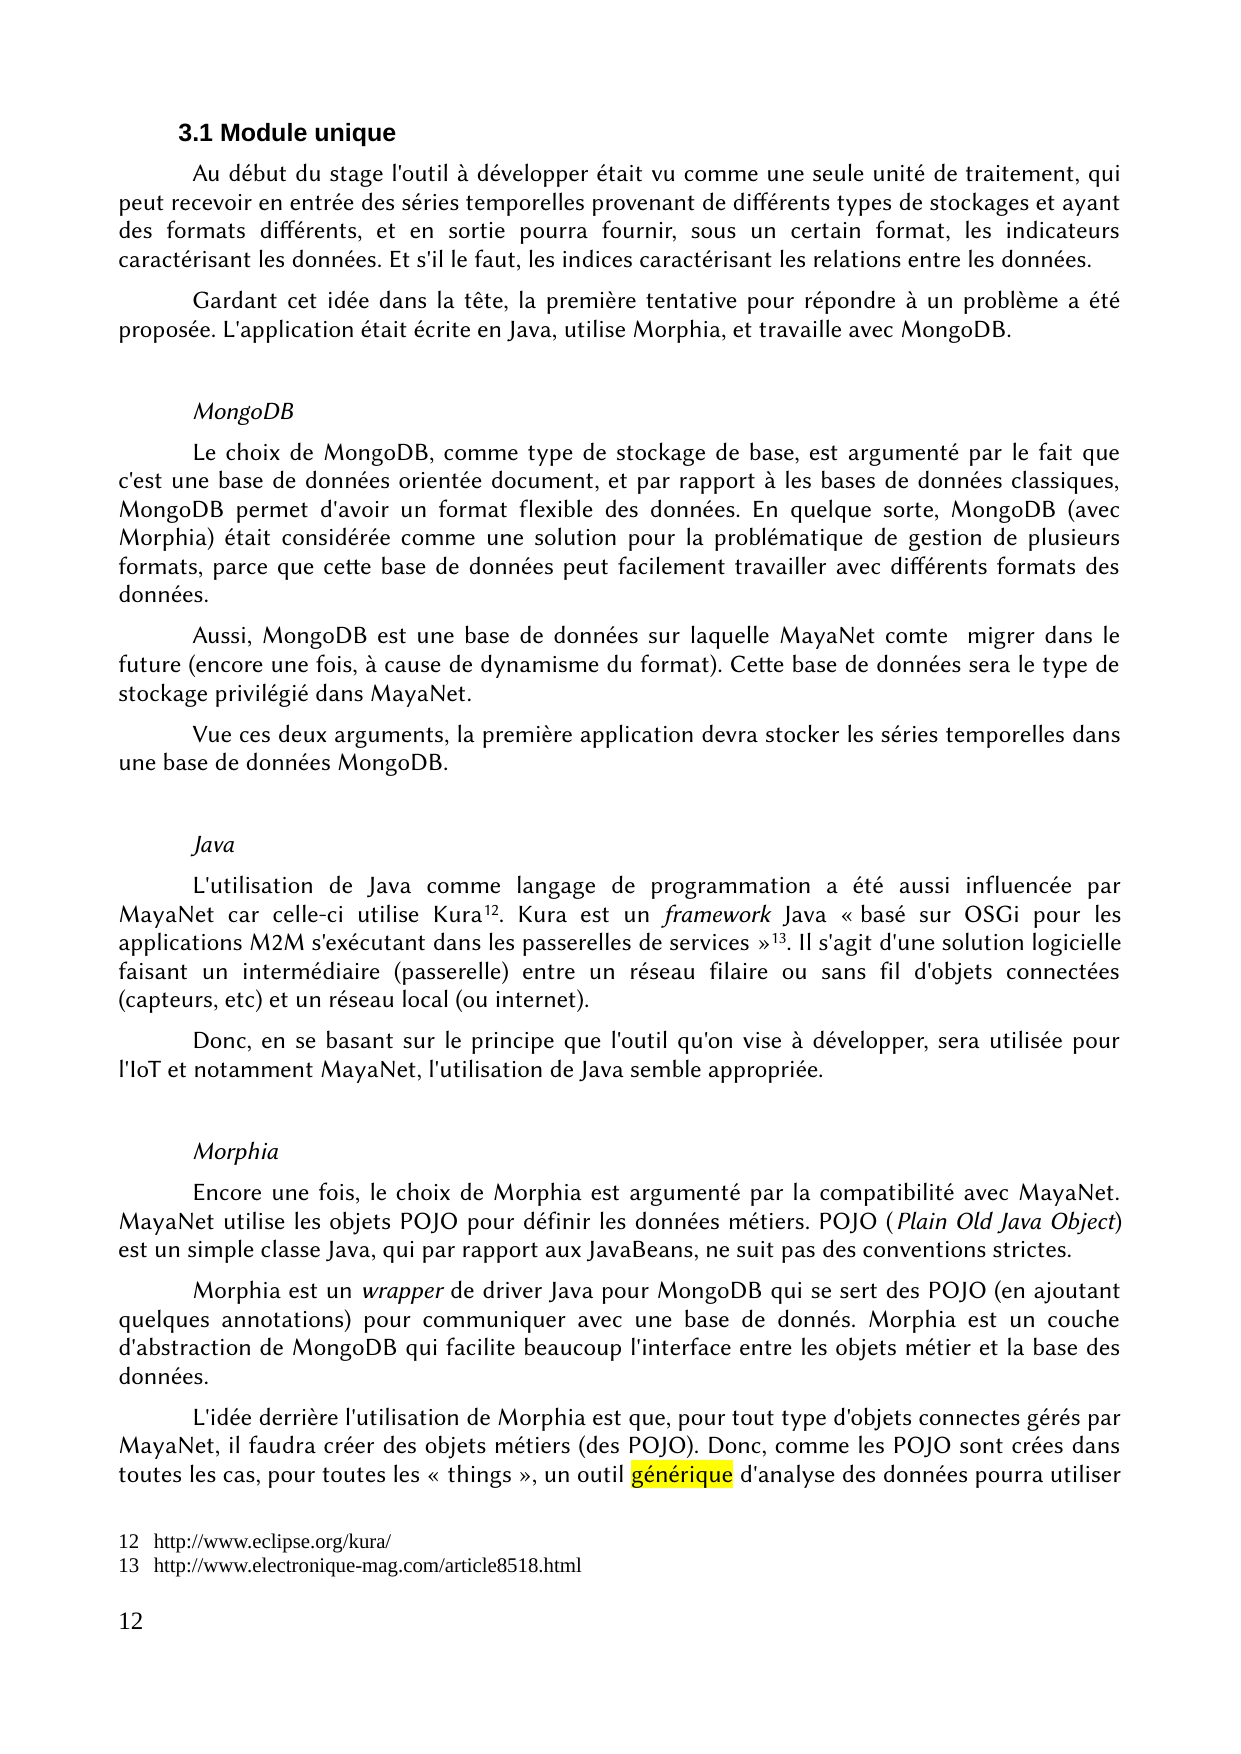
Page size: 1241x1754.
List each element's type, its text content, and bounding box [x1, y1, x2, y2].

text Donc, en se basant sur le principe que l'outil qu'on vise à développer, sera utilisée pour l'IoT et notamment MayaNet, l'utilisation de Java semble appropriée. [118, 1026, 1122, 1083]
text Aussi, MongoDB est une base de données sur laquelle MayaNet comte migrer dans le future (encore une fois, à cause de dynamisme du format). Cette base de données sera le type de stockage privilégié dans MayaNet. [118, 621, 1122, 707]
text Vue ces deux arguments, la première application devra stocker les séries temporelles dans une base de données MongoDB. [118, 719, 1122, 777]
text MongoDB [118, 397, 1122, 425]
text L'idée derrière l'utilisation de Morphia est que, pour tout type d'objets connectes gérés par MayaNet, il faudra créer des objets métiers (des POJO). Donc, comme les POJO sont crées dans toutes les cas, pour toutes les « things », un outil générique d'analyse des données pourra utiliser [118, 1403, 1122, 1488]
text http://www.electronique-mag.com/article8518.html [118, 1553, 1122, 1577]
text L'utilisation de Java comme langage de programmation a été aussi influencée par MayaNet car celle-ci utilise Kura. Kura est un framework Java « basé sur OSGi pour les applications M2M s'exécutant dans les passerelles de services ». Il s'agit d'une solution logicielle faisant un intermédiaire (passerelle) entre un réseau filaire ou sans fil d'objets connectées (capteurs, etc) et un réseau local (ou internet). [118, 871, 1122, 1014]
text Le choix de MongoDB, comme type de stockage de base, est argumenté par le fait que c'est une base de données orientée document, et par rapport à les bases de données classiques, MongoDB permet d'avoir un format flexible des données. En quelque sorte, MongoDB (avec Morphia) était considérée comme une solution pour la problématique de gestion de plusieurs formats, parce que cette base de données peut facilement travailler avec différents formats des données. [118, 438, 1122, 609]
text Java [118, 830, 1122, 859]
subtitle Module unique [118, 118, 1122, 147]
text Au début du stage l'outil à développer était vu comme une seule unité de traitement, qui peut recevoir en entrée des séries temporelles provenant de différents types de stockages et ayant des formats différents, et en sortie pourra fournir, sous un certain format, les indicateurs caractérisant les données. Et s'il le faut, les indices caractérisant les relations entre les données. [118, 159, 1122, 273]
text http://www.eclipse.org/kura/ [118, 1529, 1122, 1553]
text Morphia [118, 1137, 1122, 1166]
text Morphia est un wrapper de driver Java pour MongoDB qui se sert des POJO (en ajoutant quelques annotations) pour communiquer avec une base de donnés. Morphia est un couche d'abstraction de MongoDB qui facilite beaucoup l'interface entre les objets métier et la base des données. [118, 1276, 1122, 1390]
text Gardant cet idée dans la tête, la première tentative pour répondre à un problème a été proposée. L'application était écrite en Java, utilise Morphia, et travaille avec MongoDB. [118, 286, 1122, 343]
text Encore une fois, le choix de Morphia est argumenté par la compatibilité avec MayaNet. MayaNet utilise les objets POJO pour définir les données métiers. POJO (Plain Old Java Object) est un simple classe Java, qui par rapport aux JavaBeans, ne suit pas des conventions strictes. [118, 1178, 1122, 1264]
